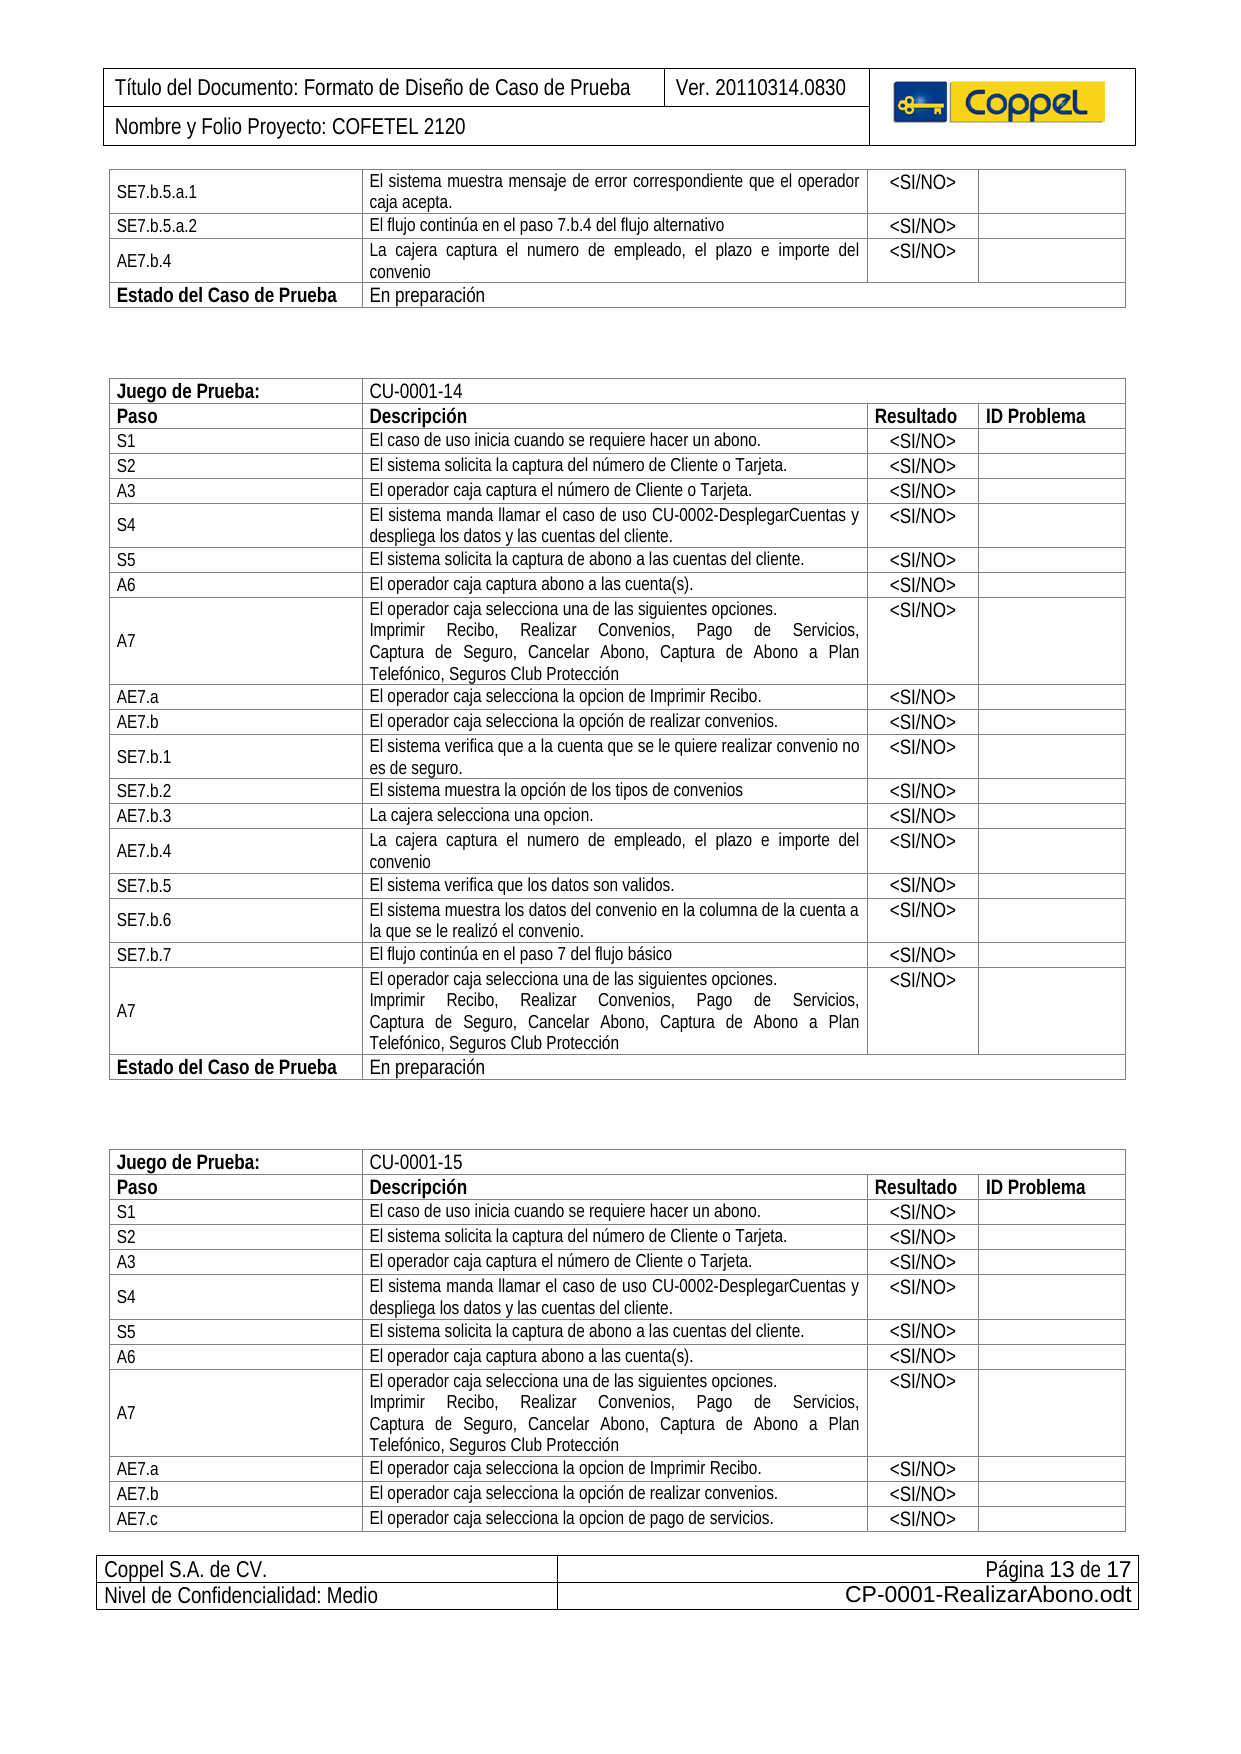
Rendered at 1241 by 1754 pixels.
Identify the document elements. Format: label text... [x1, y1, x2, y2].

table_cell AE7.b [110, 1482, 362, 1506]
table_cell AE7.b [110, 710, 362, 734]
table_cell SE7.b.5.a.2 [110, 214, 362, 238]
table_cell AE7.b.4 [110, 829, 362, 872]
table_cell El sistema verifica que los datos son validos. [363, 874, 867, 897]
table_cell [979, 214, 1125, 238]
table_cell [979, 1507, 1125, 1531]
table_cell SE7.b.5.a.1 [110, 170, 362, 213]
table_cell El operador caja selecciona una de las siguientes opciones. Imprimir Recibo, Realizar Convenios, Pago de Servicios, Captura de Seguro, Cancelar Abono, Captura de Abono a Plan Telefónico, Seguros Club Protección [363, 598, 867, 684]
table_cell A6 [110, 573, 362, 597]
table_cell <SI/NO> [868, 1320, 978, 1343]
table_cell <SI/NO> [868, 710, 978, 734]
table_cell <SI/NO> [868, 1275, 978, 1318]
table_cell <SI/NO> [868, 1200, 978, 1224]
table_cell El sistema manda llamar el caso de uso CU-0002-DesplegarCuentas y despliega los datos y las cuentas del cliente. [363, 1275, 867, 1318]
table_cell [979, 1200, 1125, 1224]
table_cell En preparación [363, 1055, 1125, 1079]
table_cell El operador caja selecciona la opcion de Imprimir Recibo. [363, 1457, 867, 1481]
table_cell <SI/NO> [868, 943, 978, 967]
table_cell [979, 548, 1125, 572]
table_cell <SI/NO> [868, 968, 978, 1054]
table_cell [979, 239, 1125, 282]
table_cell <SI/NO> [868, 479, 978, 503]
table_cell El operador caja captura abono a las cuenta(s). [363, 1345, 867, 1368]
table_cell El operador caja selecciona la opción de realizar convenios. [363, 1482, 867, 1506]
table_cell El operador caja selecciona una de las siguientes opciones. Imprimir Recibo, Realizar Convenios, Pago de Servicios, Captura de Seguro, Cancelar Abono, Captura de Abono a Plan Telefónico, Seguros Club Protección [363, 968, 867, 1054]
table_cell SE7.b.1 [110, 735, 362, 778]
table_cell El sistema muestra los datos del convenio en la columna de la cuenta a la que se le realizó el convenio. [363, 899, 867, 942]
table_cell A7 [110, 968, 362, 1054]
table_cell A6 [110, 1345, 362, 1368]
table_cell Descripción [363, 1175, 867, 1199]
table_cell [979, 1275, 1125, 1318]
table_cell S4 [110, 504, 362, 547]
table_cell <SI/NO> [868, 548, 978, 572]
table_cell [979, 170, 1125, 213]
table_header Juego de Prueba: [110, 379, 362, 403]
table_cell [979, 968, 1125, 1054]
table_cell S2 [110, 454, 362, 478]
table_cell Paso [110, 404, 362, 428]
table_cell SE7.b.7 [110, 943, 362, 967]
table_cell El sistema solicita la captura de abono a las cuentas del cliente. [363, 548, 867, 572]
table_cell [979, 735, 1125, 778]
table_cell [979, 598, 1125, 684]
table_cell [979, 899, 1125, 942]
table_cell <SI/NO> [868, 170, 978, 213]
table_cell [979, 1482, 1125, 1506]
table_cell <SI/NO> [868, 573, 978, 597]
table_cell <SI/NO> [868, 1225, 978, 1249]
table_cell A7 [110, 598, 362, 684]
table_header CU-0001-14 [363, 379, 1125, 403]
table_cell S5 [110, 1320, 362, 1343]
table_cell El operador caja selecciona la opción de realizar convenios. [363, 710, 867, 734]
table_cell Paso [110, 1175, 362, 1199]
table_cell S2 [110, 1225, 362, 1249]
table_cell <SI/NO> [868, 779, 978, 803]
table_cell El sistema solicita la captura del número de Cliente o Tarjeta. [363, 454, 867, 478]
table_cell Resultado [868, 1175, 978, 1199]
table_cell [979, 943, 1125, 967]
table_cell [979, 504, 1125, 547]
table_cell S1 [110, 1200, 362, 1224]
table_cell AE7.b.4 [110, 239, 362, 282]
table_cell A3 [110, 479, 362, 503]
table_cell [979, 1345, 1125, 1368]
table_cell El sistema manda llamar el caso de uso CU-0002-DesplegarCuentas y despliega los datos y las cuentas del cliente. [363, 504, 867, 547]
table_cell La cajera selecciona una opcion. [363, 804, 867, 828]
table_cell ID Problema [979, 1175, 1125, 1199]
table_cell [979, 479, 1125, 503]
table_cell [979, 710, 1125, 734]
table_cell <SI/NO> [868, 1457, 978, 1481]
table_cell La cajera captura el numero de empleado, el plazo e importe del convenio [363, 239, 867, 282]
table_cell <SI/NO> [868, 874, 978, 897]
table_cell <SI/NO> [868, 598, 978, 684]
table_cell Descripción [363, 404, 867, 428]
table_cell <SI/NO> [868, 804, 978, 828]
table_cell El sistema muestra mensaje de error correspondiente que el operador caja acepta. [363, 170, 867, 213]
table_cell <SI/NO> [868, 429, 978, 453]
table_cell [979, 874, 1125, 897]
table_cell AE7.c [110, 1507, 362, 1531]
table_cell Estado del Caso de Prueba [110, 1055, 362, 1079]
table_cell <SI/NO> [868, 1507, 978, 1531]
table_cell AE7.a [110, 685, 362, 709]
table_cell <SI/NO> [868, 735, 978, 778]
table_cell [979, 1320, 1125, 1343]
table_cell La cajera captura el numero de empleado, el plazo e importe del convenio [363, 829, 867, 872]
table_cell [979, 1370, 1125, 1456]
table_cell El operador caja captura el número de Cliente o Tarjeta. [363, 1250, 867, 1274]
table_cell <SI/NO> [868, 239, 978, 282]
table_cell <SI/NO> [868, 214, 978, 238]
table_cell <SI/NO> [868, 1482, 978, 1506]
table_cell S1 [110, 429, 362, 453]
table_cell El sistema solicita la captura del número de Cliente o Tarjeta. [363, 1225, 867, 1249]
table_cell <SI/NO> [868, 454, 978, 478]
table_cell AE7.b.3 [110, 804, 362, 828]
table_cell El operador caja captura abono a las cuenta(s). [363, 573, 867, 597]
table_cell <SI/NO> [868, 504, 978, 547]
table_cell S5 [110, 548, 362, 572]
table_cell [979, 454, 1125, 478]
table_cell En preparación [363, 283, 1125, 307]
table_cell El caso de uso inicia cuando se requiere hacer un abono. [363, 1200, 867, 1224]
table_cell SE7.b.5 [110, 874, 362, 897]
table_cell A3 [110, 1250, 362, 1274]
table_cell S4 [110, 1275, 362, 1318]
table_cell A7 [110, 1370, 362, 1456]
table_cell [979, 1225, 1125, 1249]
table_cell El flujo continúa en el paso 7.b.4 del flujo alternativo [363, 214, 867, 238]
table_cell <SI/NO> [868, 1345, 978, 1368]
table_cell SE7.b.2 [110, 779, 362, 803]
table_cell [979, 573, 1125, 597]
table_header Juego de Prueba: [110, 1150, 362, 1174]
table_cell <SI/NO> [868, 1250, 978, 1274]
table_cell [979, 829, 1125, 872]
table_cell AE7.a [110, 1457, 362, 1481]
table_cell [979, 429, 1125, 453]
table_cell El operador caja captura el número de Cliente o Tarjeta. [363, 479, 867, 503]
table_cell El sistema solicita la captura de abono a las cuentas del cliente. [363, 1320, 867, 1343]
table_cell El operador caja selecciona la opcion de Imprimir Recibo. [363, 685, 867, 709]
table_cell [979, 804, 1125, 828]
table_cell ID Problema [979, 404, 1125, 428]
table_cell Estado del Caso de Prueba [110, 283, 362, 307]
table_cell <SI/NO> [868, 899, 978, 942]
table_cell El operador caja selecciona la opcion de pago de servicios. [363, 1507, 867, 1531]
table_cell SE7.b.6 [110, 899, 362, 942]
table_cell El sistema verifica que a la cuenta que se le quiere realizar convenio no es de seguro. [363, 735, 867, 778]
table_cell El flujo continúa en el paso 7 del flujo básico [363, 943, 867, 967]
table_cell El caso de uso inicia cuando se requiere hacer un abono. [363, 429, 867, 453]
table_cell [979, 1250, 1125, 1274]
table_header CU-0001-15 [363, 1150, 1125, 1174]
table_cell El sistema muestra la opción de los tipos de convenios [363, 779, 867, 803]
table_cell El operador caja selecciona una de las siguientes opciones. Imprimir Recibo, Realizar Convenios, Pago de Servicios, Captura de Seguro, Cancelar Abono, Captura de Abono a Plan Telefónico, Seguros Club Protección [363, 1370, 867, 1456]
table_cell Resultado [868, 404, 978, 428]
table_cell <SI/NO> [868, 685, 978, 709]
table_cell [979, 1457, 1125, 1481]
table_cell <SI/NO> [868, 1370, 978, 1456]
table_cell [979, 779, 1125, 803]
table_cell <SI/NO> [868, 829, 978, 872]
table_cell [979, 685, 1125, 709]
